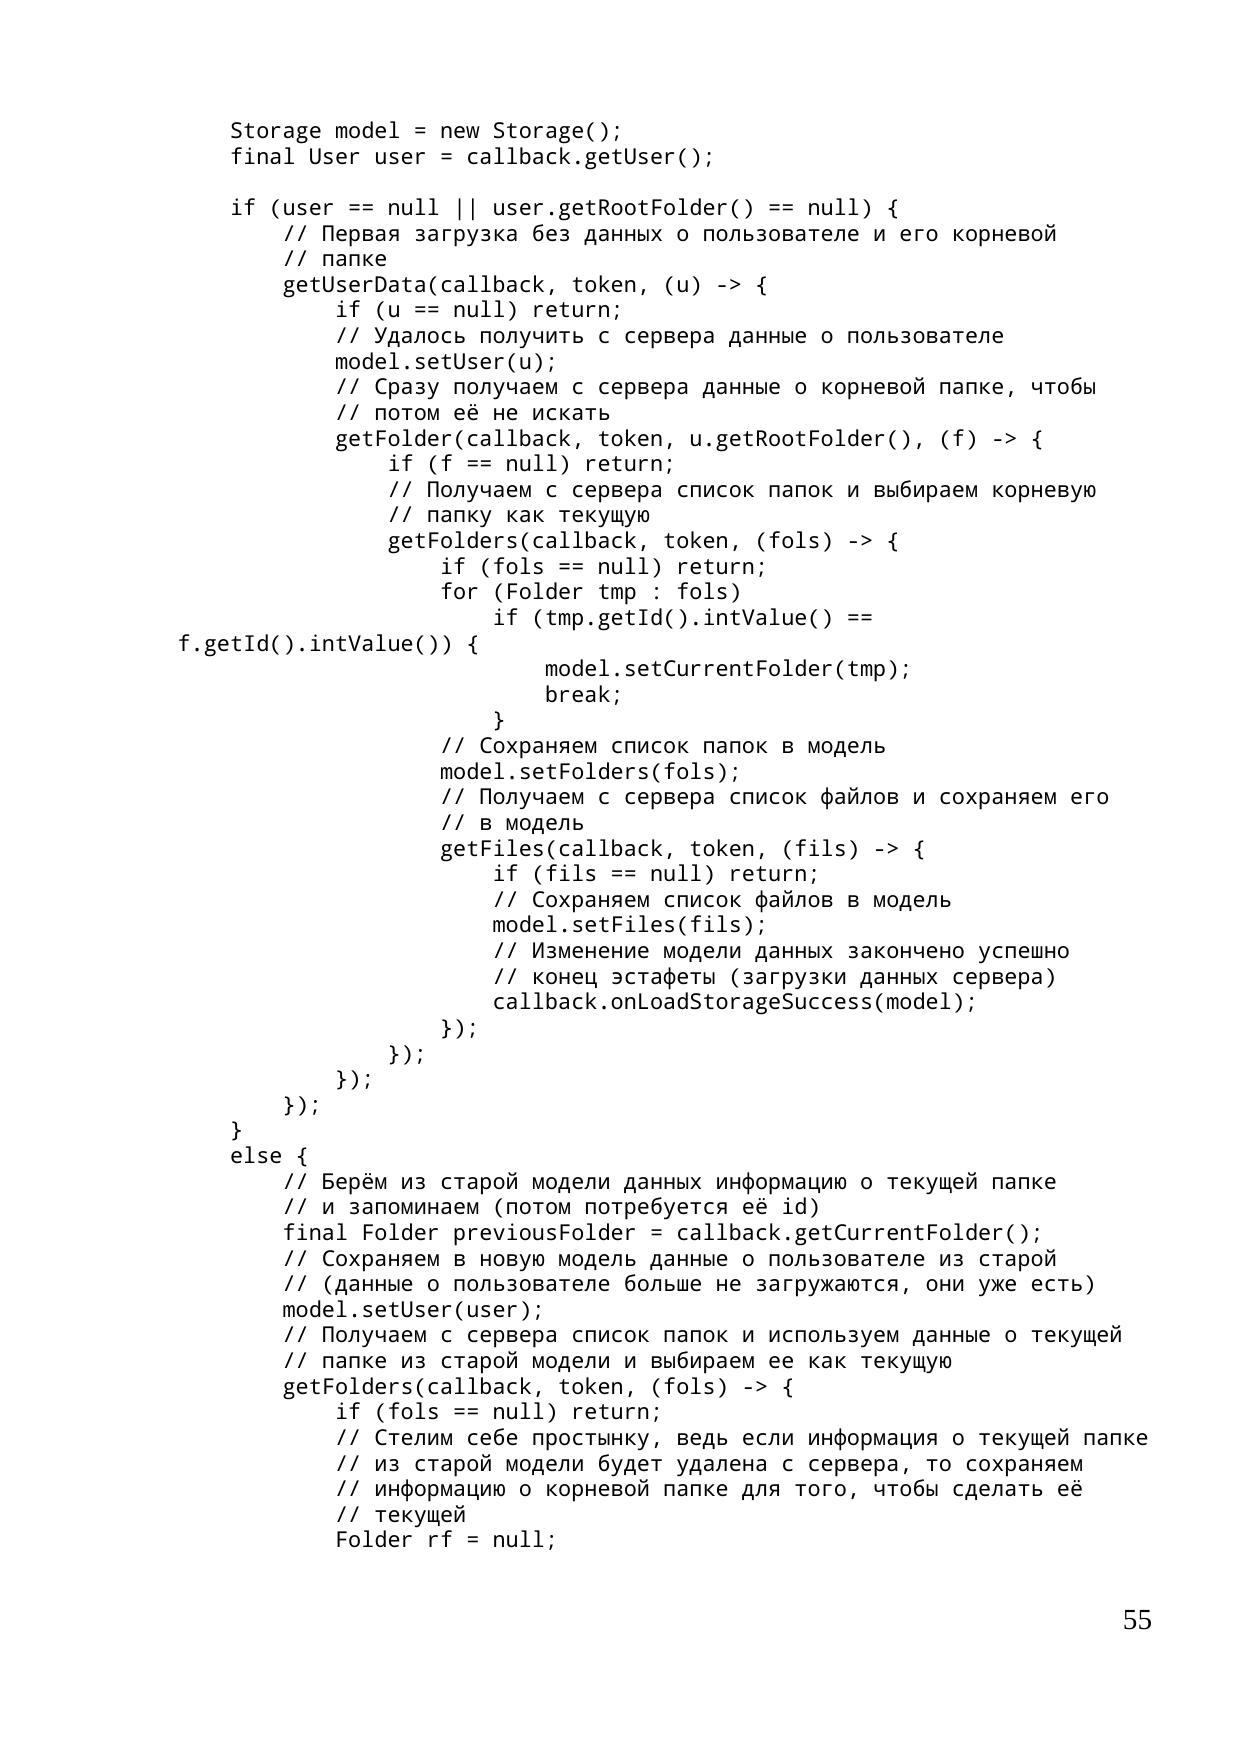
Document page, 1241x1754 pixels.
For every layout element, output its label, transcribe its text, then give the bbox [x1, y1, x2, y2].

text final User user = callback.getUser(); [177, 144, 1152, 169]
text // из старой модели будет удалена с сервера, то сохраняем [177, 1451, 1152, 1476]
text getFiles(callback, token, (fils) -> { [177, 836, 1152, 861]
text // Сохраняем список файлов в модель [177, 887, 1152, 912]
text }); [177, 1066, 1152, 1092]
text // Получаем с сервера список файлов и сохраняем его [177, 784, 1152, 810]
text // конец эстафеты (загрузки данных сервера) [177, 964, 1152, 989]
text // Сразу получаем с сервера данные о корневой папке, чтобы [177, 374, 1152, 400]
text // Изменение модели данных закончено успешно [177, 938, 1152, 964]
text // Удалось получить с сервера данные о пользователе [177, 323, 1152, 349]
text // информацию о корневой папке для того, чтобы сделать её [177, 1476, 1152, 1502]
text // Получаем с сервера список папок и используем данные о текущей [177, 1322, 1152, 1348]
text model.setCurrentFolder(tmp); [177, 656, 1152, 682]
text model.setUser(u); [177, 349, 1152, 374]
text // папку как текущую [177, 502, 1152, 528]
text // папке из старой модели и выбираем ее как текущую [177, 1348, 1152, 1374]
text break; [177, 682, 1152, 707]
text if (fils == null) return; [177, 861, 1152, 887]
text getUserData(callback, token, (u) -> { [177, 272, 1152, 297]
text final Folder previousFolder = callback.getCurrentFolder(); [177, 1220, 1152, 1246]
text getFolders(callback, token, (fols) -> { [177, 528, 1152, 554]
text model.setFiles(fils); [177, 912, 1152, 938]
text // потом её не искать [177, 400, 1152, 426]
text model.setFolders(fols); [177, 759, 1152, 784]
text if (fols == null) return; [177, 554, 1152, 579]
text else { [177, 1143, 1152, 1169]
text }); [177, 1041, 1152, 1066]
text // текущей [177, 1502, 1152, 1527]
text // Сохраняем в новую модель данные о пользователе из старой [177, 1246, 1152, 1271]
text // папке [177, 246, 1152, 272]
text // (данные о пользователе больше не загружаются, они уже есть) [177, 1271, 1152, 1297]
text // в модель [177, 810, 1152, 836]
text for (Folder tmp : fols) [177, 579, 1152, 605]
text getFolders(callback, token, (fols) -> { [177, 1374, 1152, 1399]
text if (tmp.getId().intValue() == f.getId().intValue()) { [177, 605, 1152, 656]
text // и запоминаем (потом потребуется её id) [177, 1194, 1152, 1220]
text // Берём из старой модели данных информацию о текущей папке [177, 1169, 1152, 1194]
text model.setUser(user); [177, 1297, 1152, 1322]
text // Сохраняем список папок в модель [177, 733, 1152, 759]
text } [177, 1117, 1152, 1143]
text } [177, 707, 1152, 733]
text getFolder(callback, token, u.getRootFolder(), (f) -> { [177, 426, 1152, 451]
text // Стелим себе простынку, ведь если информация о текущей папке [177, 1425, 1152, 1451]
text }); [177, 1015, 1152, 1041]
text }); [177, 1092, 1152, 1117]
text if (f == null) return; [177, 451, 1152, 477]
text Storage model = new Storage(); [177, 118, 1152, 144]
text callback.onLoadStorageSuccess(model); [177, 989, 1152, 1015]
text if (user == null || user.getRootFolder() == null) { [177, 195, 1152, 221]
text // Первая загрузка без данных о пользователе и его корневой [177, 221, 1152, 246]
text if (fols == null) return; [177, 1399, 1152, 1425]
text Folder rf = null; [177, 1527, 1152, 1553]
text if (u == null) return; [177, 297, 1152, 323]
text // Получаем с сервера список папок и выбираем корневую [177, 477, 1152, 502]
